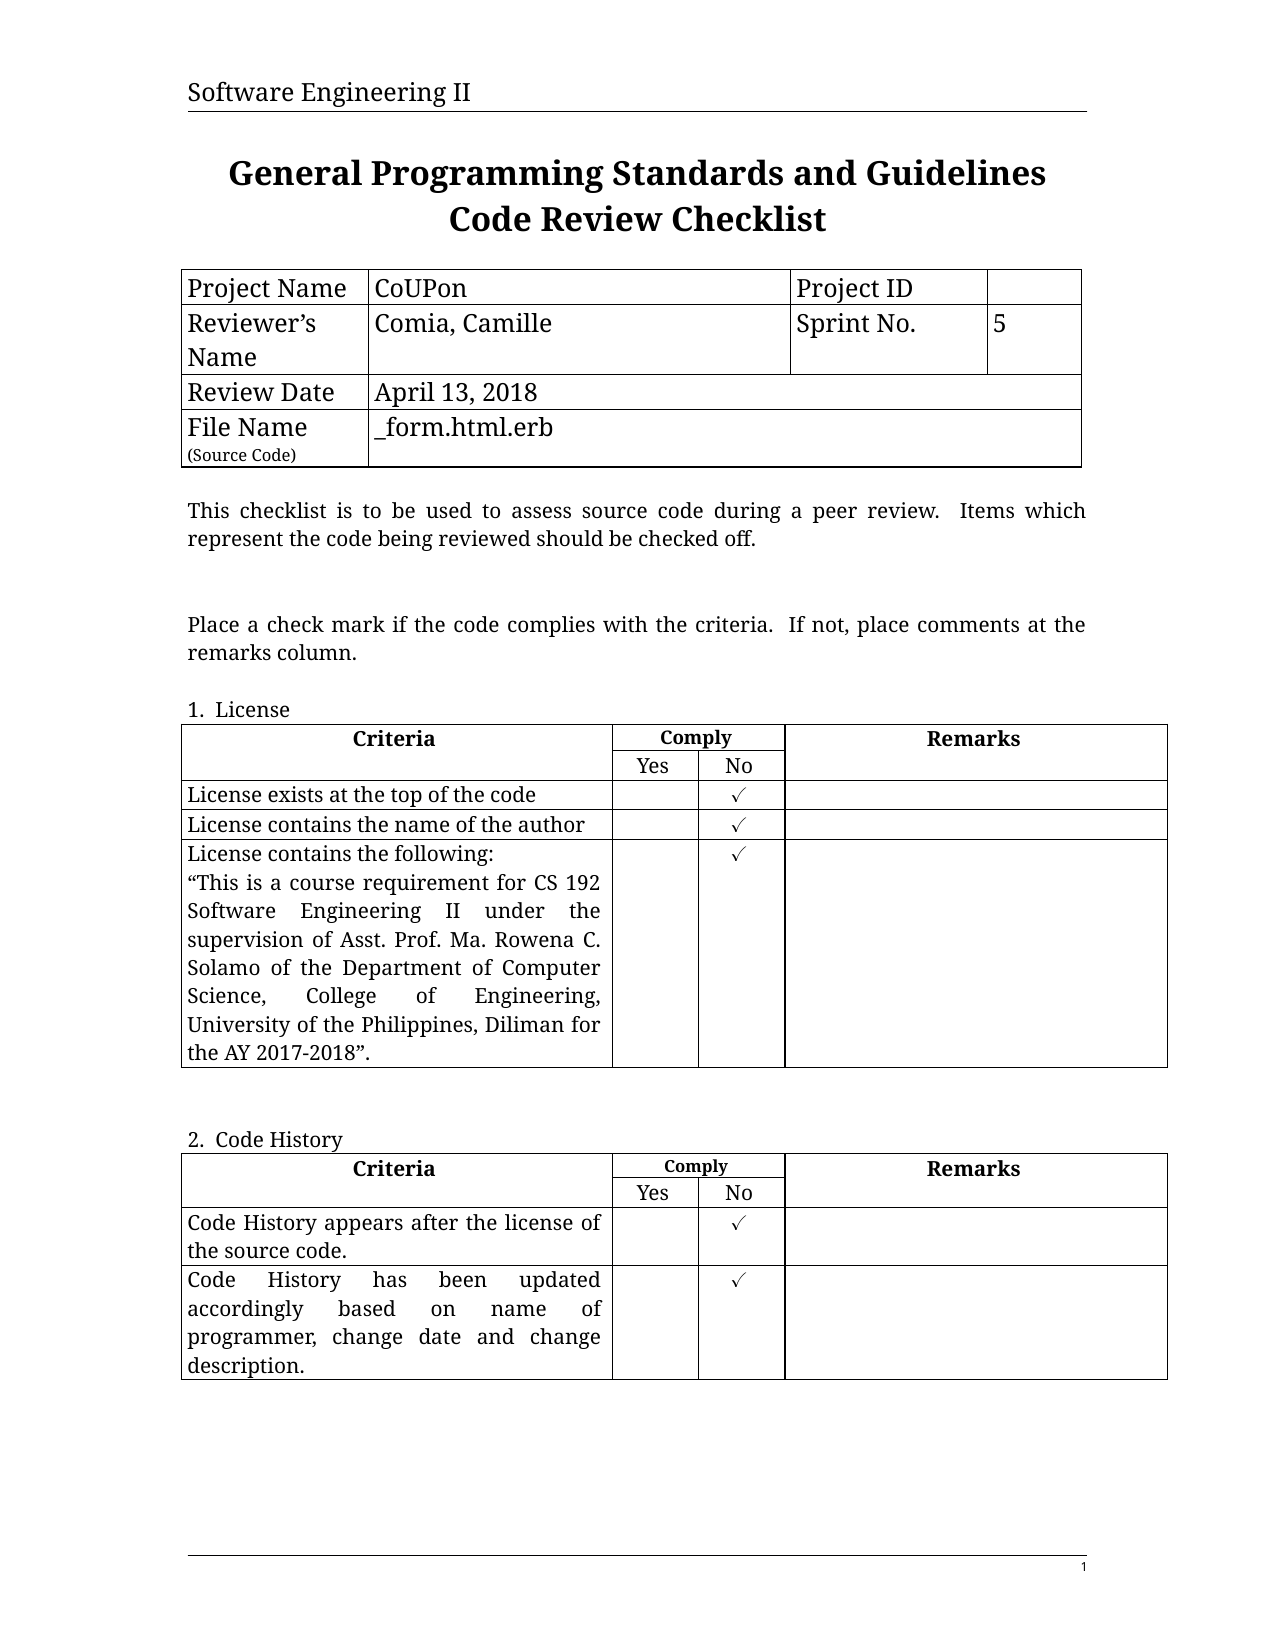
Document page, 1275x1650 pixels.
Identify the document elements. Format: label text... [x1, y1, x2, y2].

table_cell [786, 840, 1167, 1067]
table_cell [786, 1208, 1167, 1264]
table_header Project Name [182, 270, 368, 304]
table_header Criteria [182, 1154, 612, 1207]
table_cell ✓ [699, 781, 784, 809]
table_cell Comia, Camille [369, 305, 790, 373]
text 2. Code History [187, 1125, 1087, 1153]
table_cell No [699, 751, 784, 779]
table_cell [786, 781, 1167, 809]
table_cell Review Date [182, 375, 368, 409]
table_cell [613, 781, 698, 809]
table_cell No [699, 1178, 784, 1207]
table_cell Yes [613, 751, 698, 779]
table_cell License contains the name of the author [182, 810, 612, 838]
table_cell [613, 840, 698, 1067]
table_header Criteria [182, 725, 612, 779]
table_cell ✓ [699, 1266, 784, 1379]
table_cell ✓ [699, 1208, 784, 1264]
table_cell Sprint No. [791, 305, 987, 373]
table_cell ✓ [699, 810, 784, 838]
table_header CoUPon [369, 270, 790, 304]
table_cell April 13, 2018 [369, 375, 1081, 409]
table_cell Reviewer’s Name [182, 305, 368, 373]
table_cell Code History has been updated accordingly based on name of programmer, change date and change description. [182, 1266, 612, 1379]
table_header Remarks [786, 725, 1167, 779]
table_cell [786, 1266, 1167, 1379]
text General Programming Standards and Guidelines Code Review Checklist [187, 150, 1087, 241]
table_header Comply [613, 725, 784, 750]
table_cell Code History appears after the license of the source code. [182, 1208, 612, 1264]
text This checklist is to be used to assess source code during a peer review. Items which represent the code being reviewed should be checked off. [187, 496, 1087, 553]
table_cell License contains the following: “This is a course requirement for CS 192 Software Engineering II under the supervision of Asst. Prof. Ma. Rowena C. Solamo of the Department of Computer Science, College of Engineering, University of the Philippines, Diliman for the AY 2017-2018”. [182, 840, 612, 1067]
table_cell [613, 810, 698, 838]
table_cell [613, 1208, 698, 1264]
table_cell 5 [988, 305, 1081, 373]
table_cell Yes [613, 1178, 698, 1207]
table_cell File Name (Source Code) [182, 410, 368, 466]
text 1. License [187, 695, 1087, 723]
table_header [988, 270, 1081, 304]
table_header Project ID [791, 270, 987, 304]
table_cell License exists at the top of the code [182, 781, 612, 809]
table_cell [613, 1266, 698, 1379]
table_cell [786, 810, 1167, 838]
table_cell ✓ [699, 840, 784, 1067]
text Place a check mark if the code complies with the criteria. If not, place comments at the remarks column. [187, 610, 1087, 667]
table_header Remarks [786, 1154, 1167, 1207]
table_header Comply [613, 1154, 784, 1177]
table_cell _form.html.erb [369, 410, 1081, 466]
